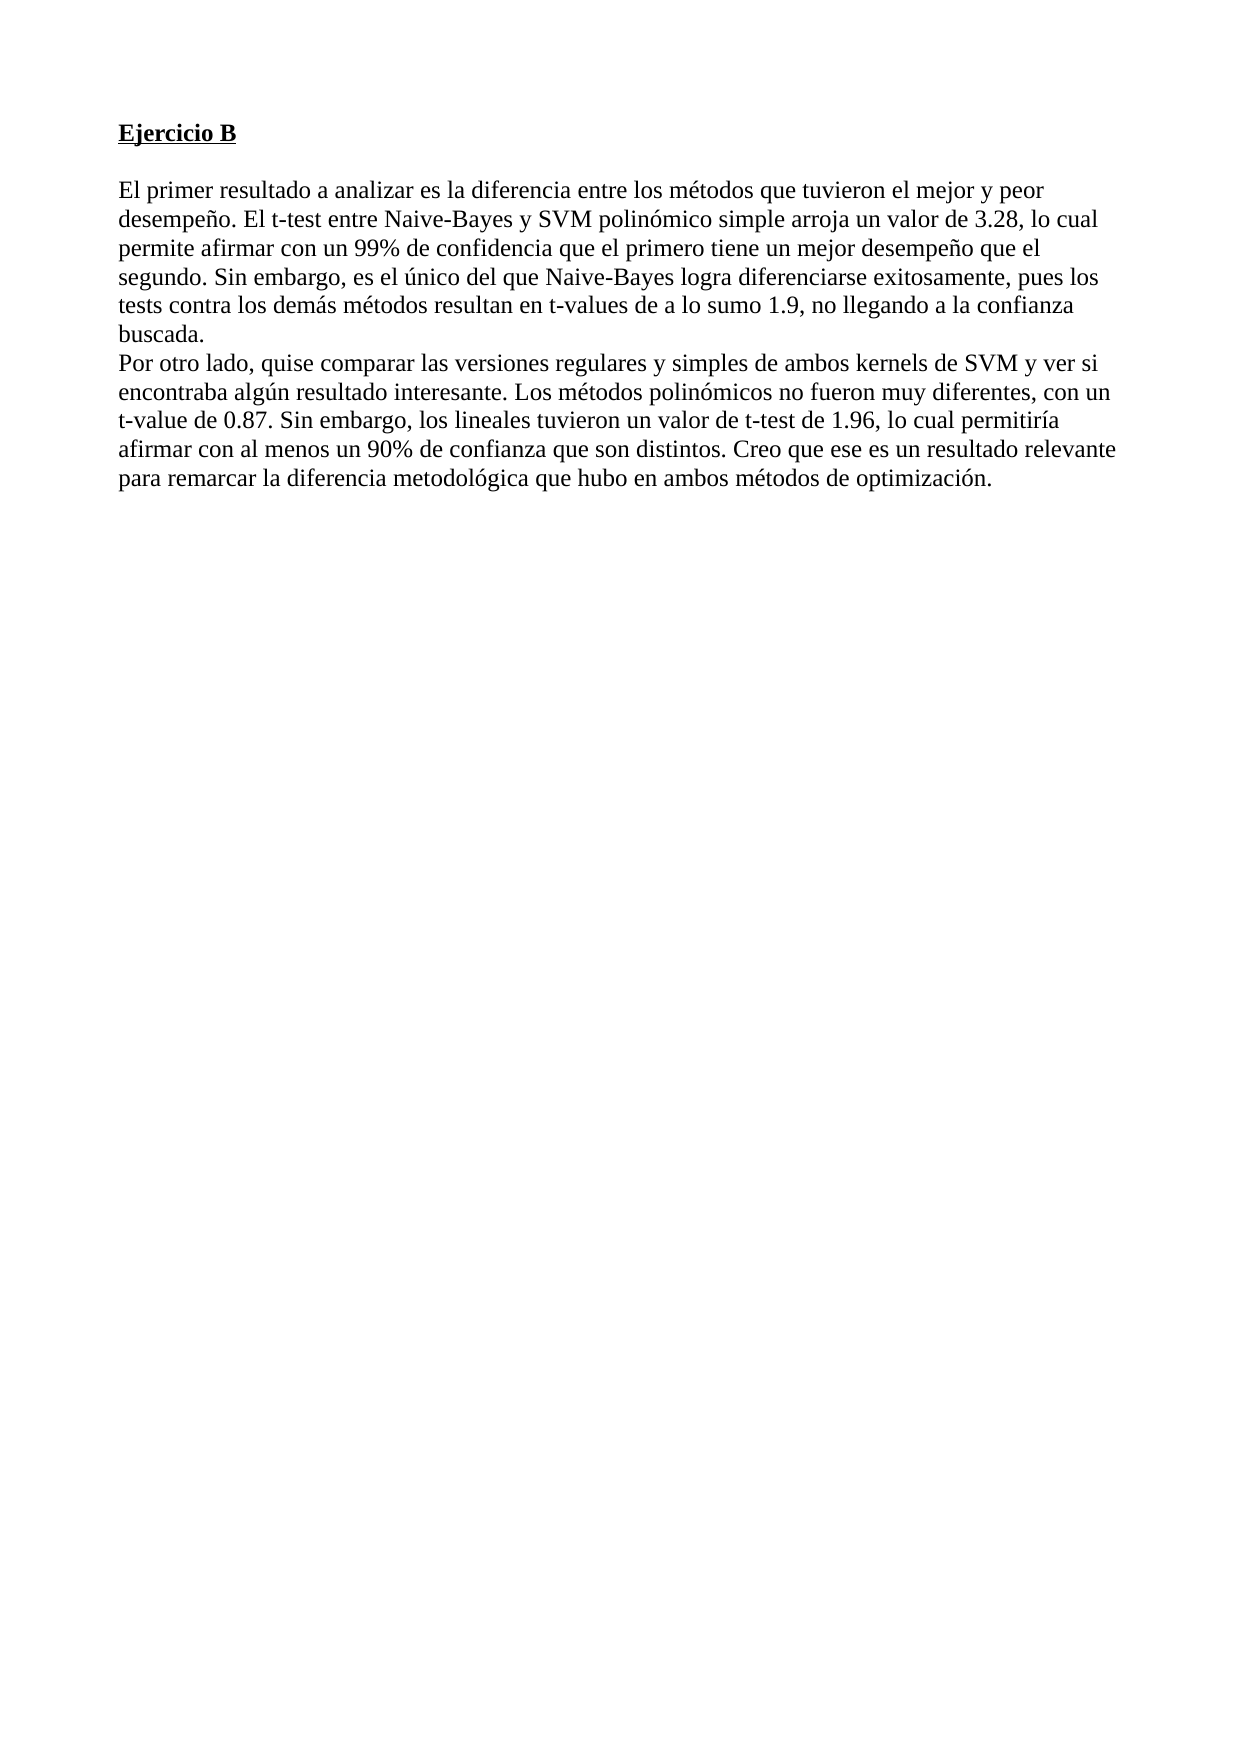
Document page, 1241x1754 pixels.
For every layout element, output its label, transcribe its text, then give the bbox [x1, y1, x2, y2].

text Ejercicio B [118, 118, 1122, 147]
text El primer resultado a analizar es la diferencia entre los métodos que tuvieron el mejor y peor desempeño. El t-test entre Naive-Bayes y SVM polinómico simple arroja un valor de 3.28, lo cual permite afirmar con un 99% de confidencia que el primero tiene un mejor desempeño que el segundo. Sin embargo, es el único del que Naive-Bayes logra diferenciarse exitosamente, pues los tests contra los demás métodos resultan en t-values de a lo sumo 1.9, no llegando a la confianza buscada. [118, 176, 1122, 348]
text Por otro lado, quise comparar las versiones regulares y simples de ambos kernels de SVM y ver si encontraba algún resultado interesante. Los métodos polinómicos no fueron muy diferentes, con un t-value de 0.87. Sin embargo, los lineales tuvieron un valor de t-test de 1.96, lo cual permitiría afirmar con al menos un 90% de confianza que son distintos. Creo que ese es un resultado relevante para remarcar la diferencia metodológica que hubo en ambos métodos de optimización. [118, 348, 1122, 492]
